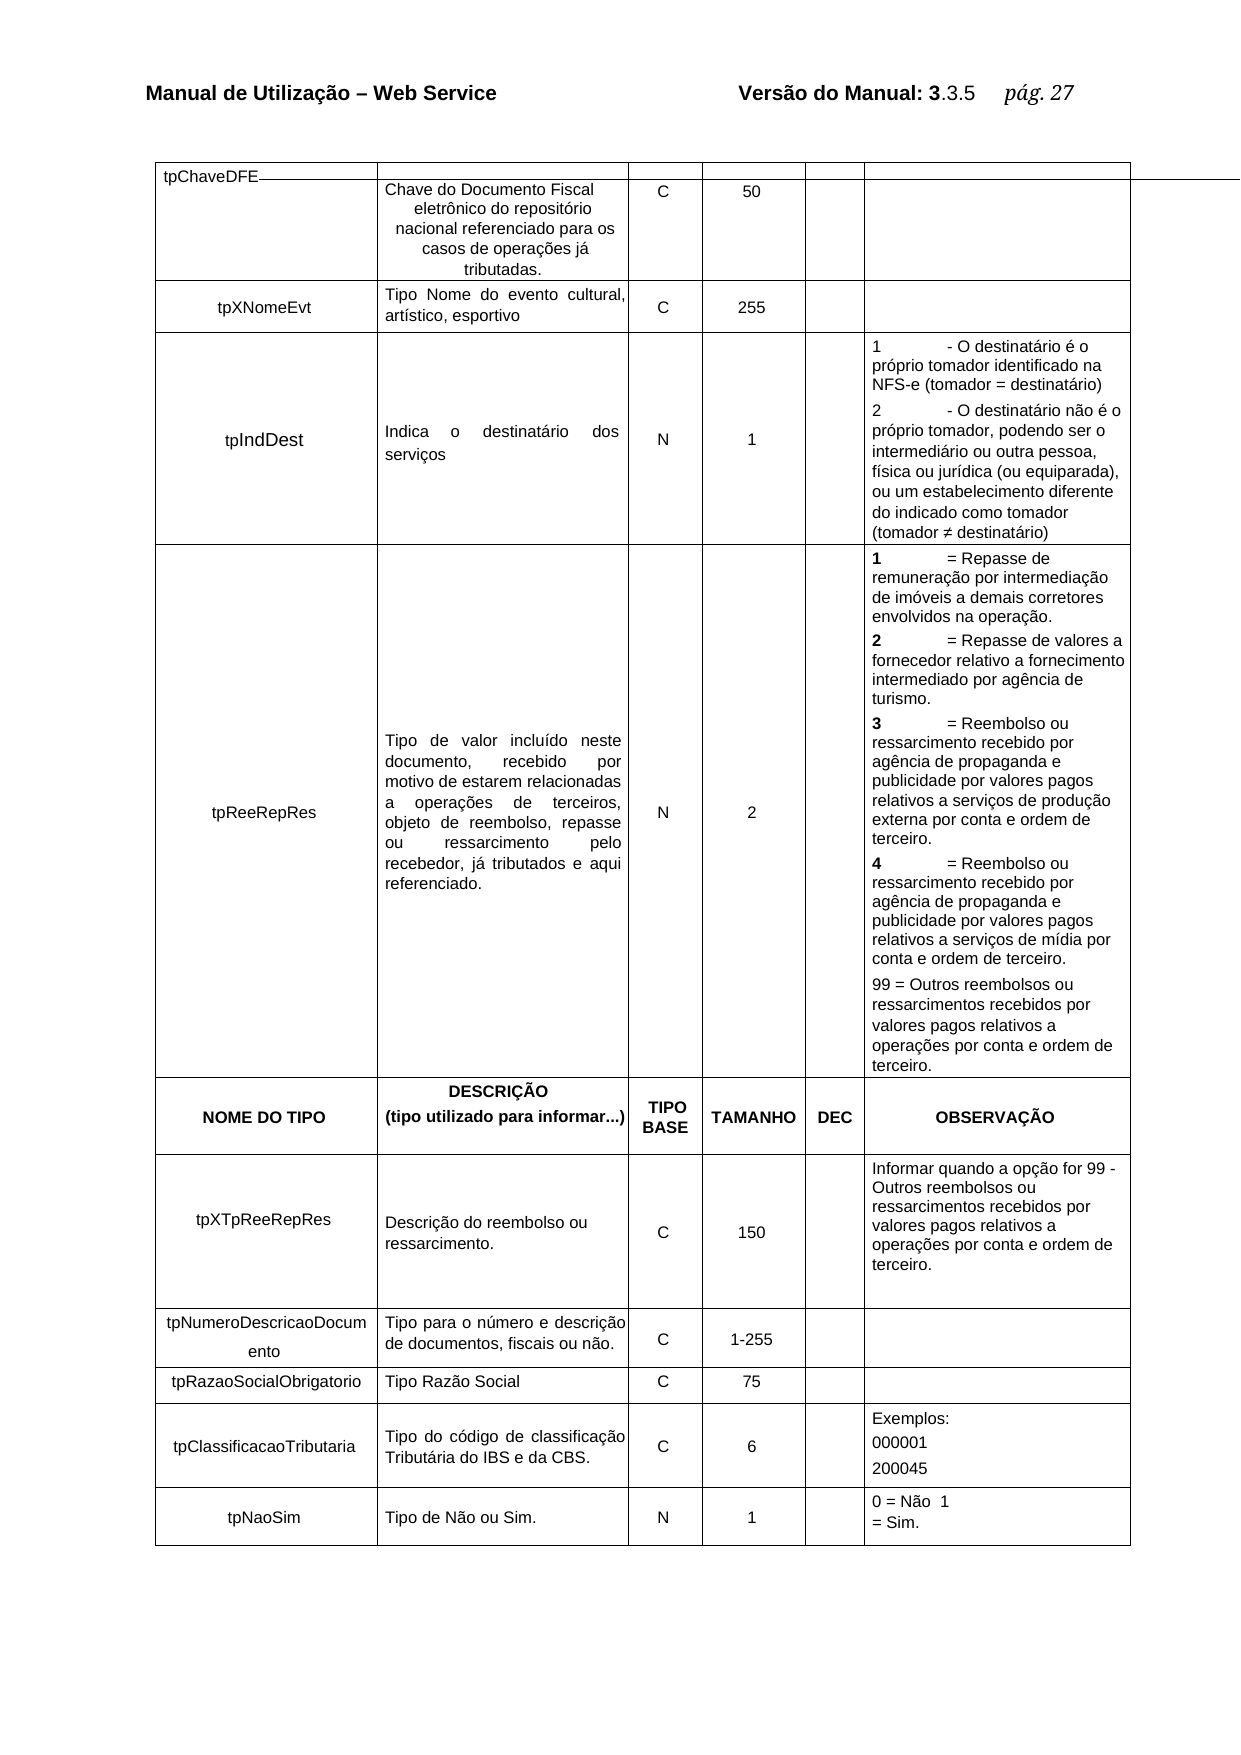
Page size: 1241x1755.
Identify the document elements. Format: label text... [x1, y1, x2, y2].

table_cell [806, 1155, 864, 1308]
table_cell tpXNomeEvt [156, 281, 377, 332]
table_cell C [629, 1368, 702, 1403]
table_cell 6 [703, 1404, 805, 1487]
table_cell [865, 1368, 1130, 1403]
table_cell Tipo de valor incluído neste documento, recebido por motivo de estarem relacionadas a operações de terceiros, objeto de reembolso, repasse ou ressarcimento pelo recebedor, já tributados e aqui referenciado. [378, 545, 628, 1077]
table_cell C [629, 1155, 702, 1308]
table_cell tpClassificacaoTributaria [156, 1404, 377, 1487]
table_cell OBSERVAÇÃO [865, 1078, 1130, 1154]
table_cell 2 [703, 545, 805, 1077]
table_cell C [629, 1404, 702, 1487]
table_cell C [629, 180, 702, 280]
table_cell N [629, 1488, 702, 1545]
table_cell 255 [703, 281, 805, 332]
table_cell Indica o destinatário dos serviços [378, 333, 628, 544]
table_cell - O destinatário é o próprio tomador identificado na NFS-e (tomador = destinatário) - O destinatário não é o próprio tomador, podendo ser o intermediário ou outra pessoa, física ou jurídica (ou equiparada), ou um estabelecimento diferente do indicado como tomador (tomador ≠ destinatário) [865, 333, 1130, 544]
table_cell [378, 163, 628, 179]
table_cell tpRazaoSocialObrigatorio [156, 1368, 377, 1403]
table_cell N [629, 333, 702, 544]
table_cell C [629, 281, 702, 332]
table_cell [865, 281, 1130, 332]
table_cell [806, 333, 864, 544]
table_cell [865, 1309, 1130, 1367]
table_cell 1 [703, 1488, 805, 1545]
table_cell tpChaveDFE [156, 163, 377, 280]
table_cell [629, 163, 702, 179]
table_cell tpNaoSim [156, 1488, 377, 1545]
table_cell Informar quando a opção for 99 - Outros reembolsos ou ressarcimentos recebidos por valores pagos relativos a operações por conta e ordem de terceiro. [865, 1155, 1130, 1308]
table_cell Tipo do código de classificação Tributária do IBS e da CBS. [378, 1404, 628, 1487]
table_cell 1-255 [703, 1309, 805, 1367]
table_cell N [629, 545, 702, 1077]
table_cell Descrição do reembolso ou ressarcimento. [378, 1155, 628, 1308]
table_cell TIPO BASE [629, 1078, 702, 1154]
table_cell DEC [806, 1078, 864, 1154]
table_cell [865, 163, 1130, 179]
table_cell [865, 180, 1130, 280]
table_cell tpIndDest [156, 333, 377, 544]
table_cell C [629, 1309, 702, 1367]
table_cell [806, 1309, 864, 1367]
table_cell Exemplos: 000001 200045 [865, 1404, 1130, 1487]
table_cell NOME DO TIPO [156, 1078, 377, 1154]
table_cell [806, 1488, 864, 1545]
table_cell Chave do Documento Fiscal eletrônico do repositório nacional referenciado para os casos de operações já tributadas. [378, 180, 628, 280]
table_cell 75 [703, 1368, 805, 1403]
table_cell [806, 163, 864, 179]
table_cell [806, 1404, 864, 1487]
table_cell Tipo para o número e descrição de documentos, fiscais ou não. [378, 1309, 628, 1367]
table_cell 150 [703, 1155, 805, 1308]
table_cell [806, 1368, 864, 1403]
table_cell TAMANHO [703, 1078, 805, 1154]
table_cell tpReeRepRes [156, 545, 377, 1077]
table_cell = Repasse de remuneração por intermediação de imóveis a demais corretores envolvidos na operação. = Repasse de valores a fornecedor relativo a fornecimento intermediado por agência de turismo. = Reembolso ou ressarcimento recebido por agência de propaganda e publicidade por valores pagos relativos a serviços de produção externa por conta e ordem de terceiro. = Reembolso ou ressarcimento recebido por agência de propaganda e publicidade por valores pagos relativos a serviços de mídia por conta e ordem de terceiro. 99 = Outros reembolsos ou ressarcimentos recebidos por valores pagos relativos a operações por conta e ordem de terceiro. [865, 545, 1130, 1077]
table_cell Tipo Nome do evento cultural, artístico, esportivo [378, 281, 628, 332]
table_cell [806, 180, 864, 280]
table_cell DESCRIÇÃO (tipo utilizado para informar...) [378, 1078, 628, 1154]
table_cell [806, 281, 864, 332]
table_cell 50 [703, 180, 805, 280]
table_cell 0 = Não 1 = Sim. [865, 1488, 1130, 1545]
table_cell 1 [703, 333, 805, 544]
table_cell tpXTpReeRepRes [156, 1155, 377, 1308]
table_cell [703, 163, 805, 179]
table_cell Tipo Razão Social [378, 1368, 628, 1403]
table_cell Tipo de Não ou Sim. [378, 1488, 628, 1545]
table_cell [806, 545, 864, 1077]
table_cell tpNumeroDescricaoDocum ento [156, 1309, 377, 1367]
